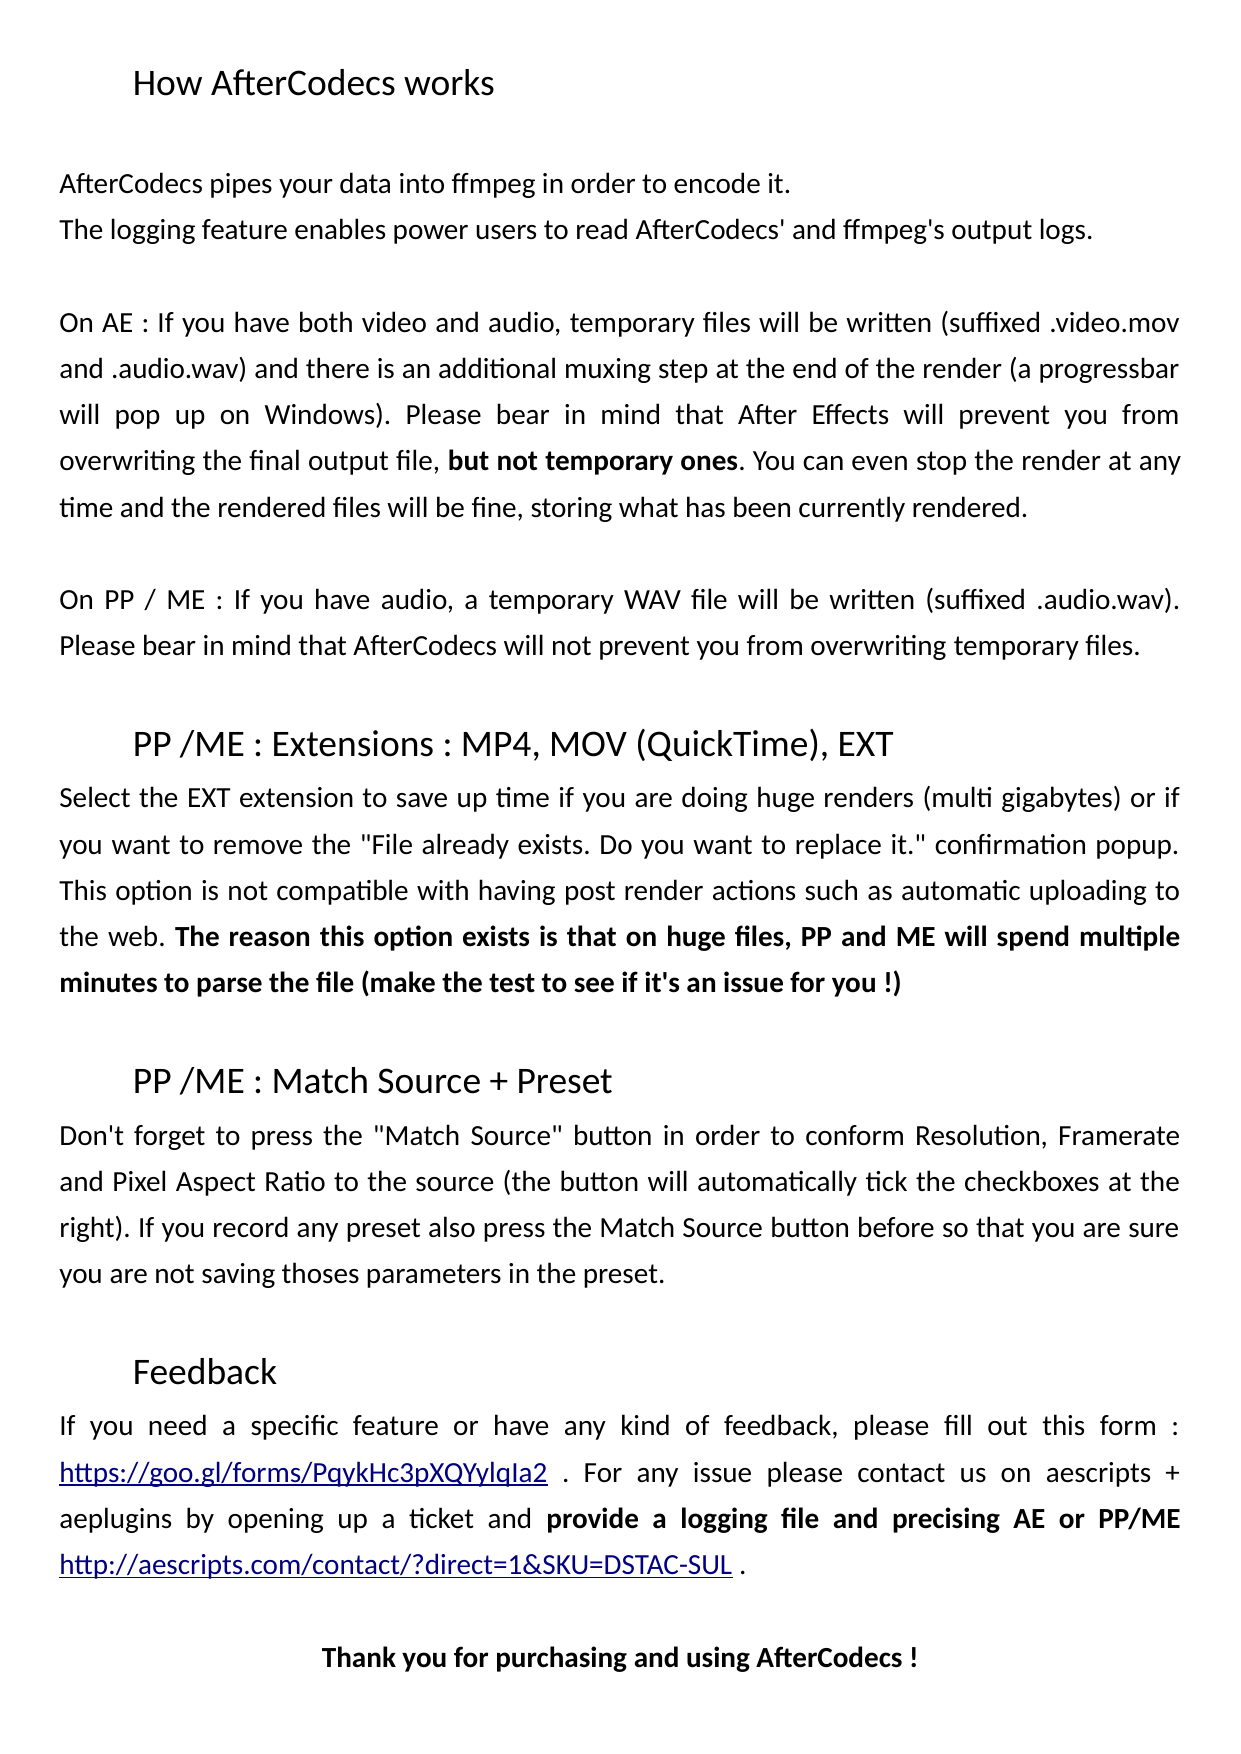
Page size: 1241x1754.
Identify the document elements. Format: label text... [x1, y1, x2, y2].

text On AE : If you have both video and audio, temporary files will be written (suffixed .video.mov and .audio.wav) and there is an additional muxing step at the end of the render (a progressbar will pop up on Windows). Please bear in mind that After Effects will prevent you from overwriting the final output file, but not temporary ones. You can even stop the render at any time and the rendered files will be fine, storing what has been currently rendered. [59, 304, 1181, 524]
text If you need a specific feature or have any kind of feedback, please fill out this form : https://goo.gl/forms/PqykHc3pXQYylqIa2 . For any issue please contact us on aescripts + aeplugins by opening up a ticket and provide a logging file and precising AE or PP/ME http://aescripts.com/contact/?direct=1&SKU=DSTAC-SUL . [59, 1407, 1181, 1582]
text Select the EXT extension to save up time if you are doing huge renders (multi gigabytes) or if you want to remove the "File already exists. Do you want to replace it." confirmation popup. This option is not compatible with having post render actions such as automatic uploading to the web. The reason this option exists is that on huge files, PP and ME will spend multiple minutes to parse the file (make the test to see if it's an issue for you !) [59, 779, 1181, 1000]
text Feedback [59, 1348, 1181, 1394]
text The logging feature enables power users to read AfterCodecs' and ffmpeg's output logs. [59, 211, 1181, 247]
text AfterCodecs pipes your data into ffmpeg in order to encode it. [59, 165, 1181, 201]
text On PP / ME : If you have audio, a temporary WAV file will be written (suffixed .audio.wav). Please bear in mind that AfterCodecs will not prevent you from overwriting temporary files. [59, 581, 1181, 663]
text Don't forget to press the "Match Source" button in order to conform Resolution, Framerate and Pixel Aspect Ratio to the source (the button will automatically tick the checkboxes at the right). If you record any preset also press the Match Source button before so that you are sure you are not saving thoses parameters in the preset. [59, 1117, 1181, 1291]
text How AfterCodecs works [59, 59, 1181, 105]
text PP /ME : Extensions : MP4, MOV (QuickTime), EXT [59, 720, 1181, 766]
text Thank you for purchasing and using AfterCodecs ! [59, 1639, 1181, 1674]
text PP /ME : Match Source + Preset [59, 1057, 1181, 1103]
